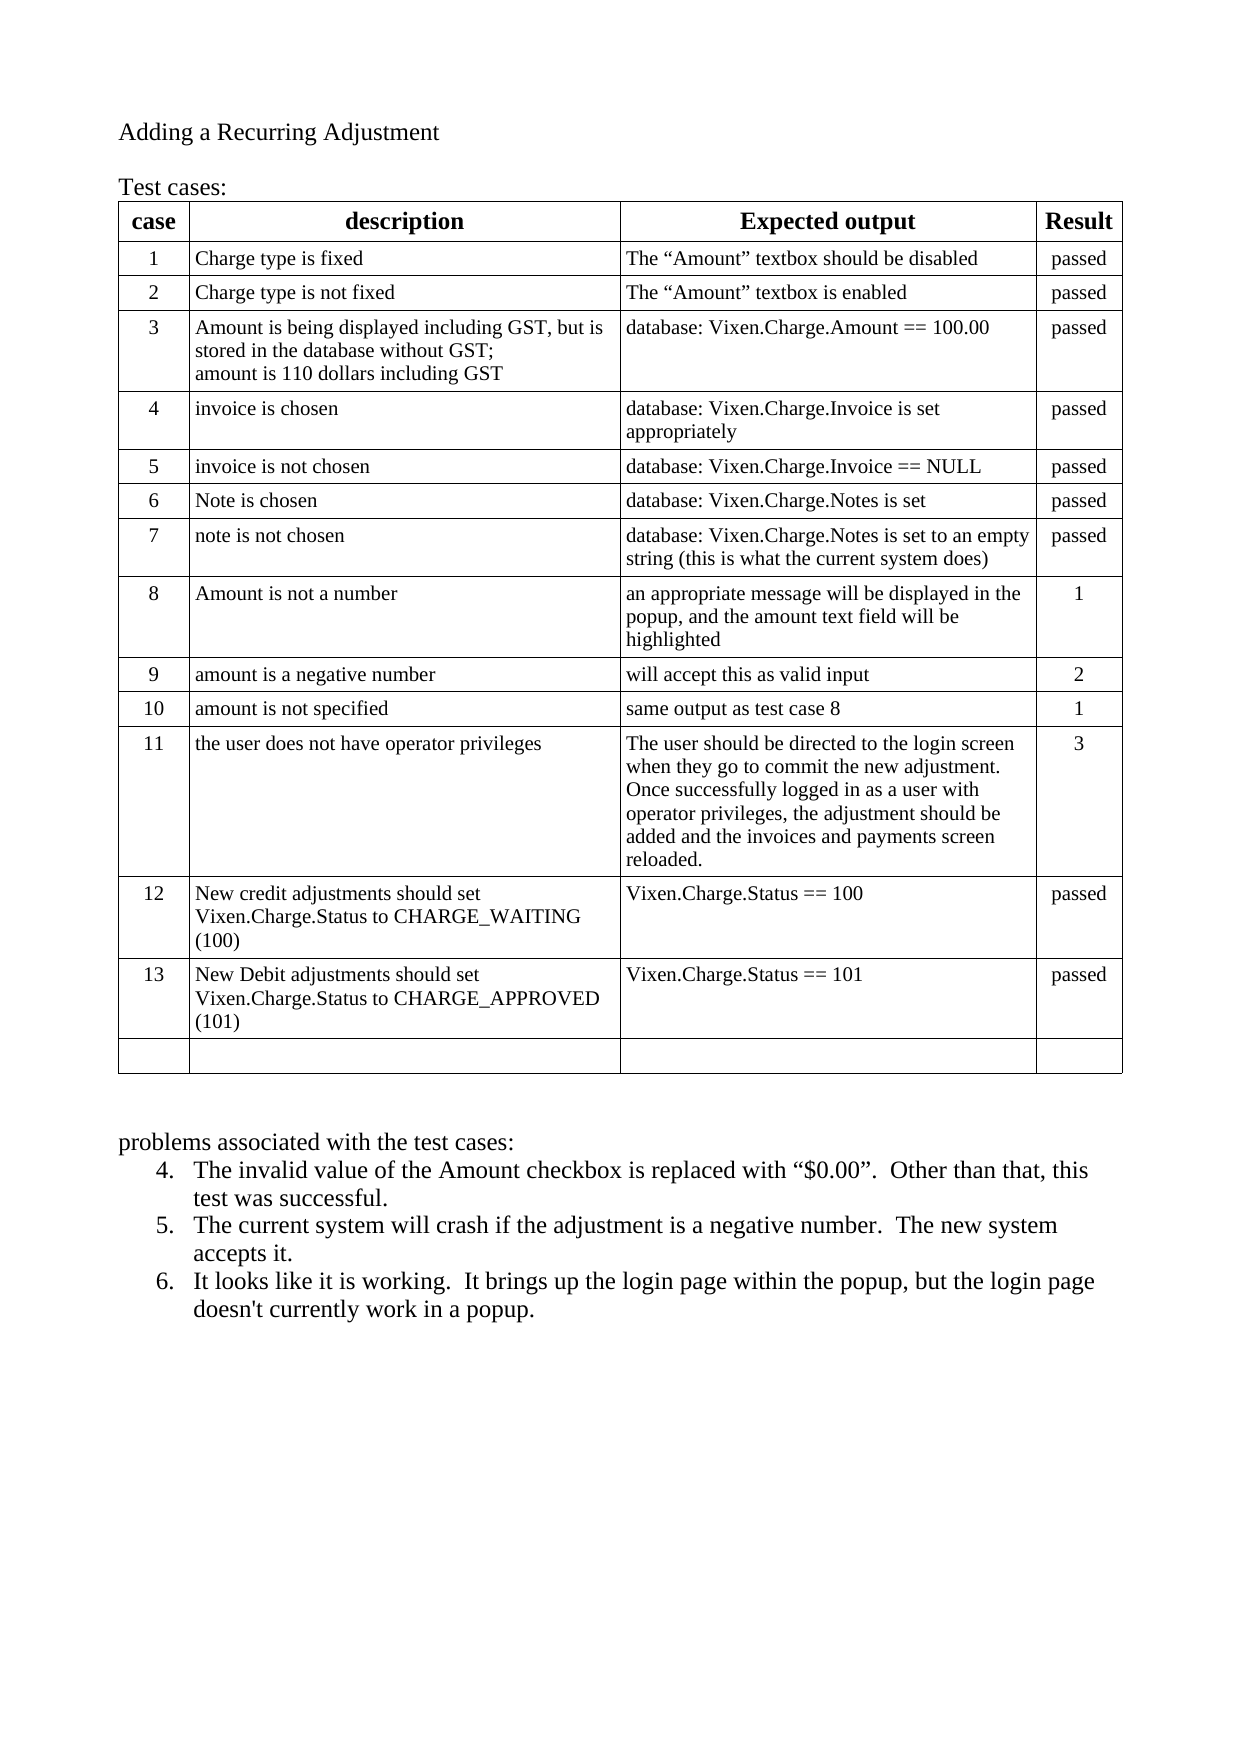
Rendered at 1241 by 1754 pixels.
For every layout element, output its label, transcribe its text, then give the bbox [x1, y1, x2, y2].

table_cell Amount is being displayed including GST, but is stored in the database without GST; amount is 110 dollars including GST [190, 311, 620, 391]
table_cell the user does not have operator privileges [190, 727, 620, 876]
table_cell invoice is chosen [190, 392, 620, 449]
list The current system will crash if the adjustment is a negative number. The new system accepts it. [156, 1212, 1122, 1267]
table_cell Charge type is not fixed [190, 276, 620, 310]
table_cell [190, 1039, 620, 1073]
table_cell Vixen.Charge.Status == 100 [621, 877, 1036, 957]
table_cell 8 [119, 577, 189, 657]
table_cell passed [1037, 276, 1122, 310]
table_cell 5 [119, 450, 189, 483]
table_cell passed [1037, 450, 1122, 483]
table_header case [119, 202, 189, 241]
table_cell Charge type is fixed [190, 242, 620, 275]
table_cell note is not chosen [190, 519, 620, 576]
table_cell The user should be directed to the login screen when they go to commit the new adjustment. Once successfully logged in as a user with operator privileges, the adjustment should be added and the invoices and payments screen reloaded. [621, 727, 1036, 876]
table_cell passed [1037, 959, 1122, 1038]
table_cell passed [1037, 519, 1122, 576]
list It looks like it is working. It brings up the login page within the popup, but the login page doesn't currently work in a popup. [156, 1267, 1122, 1322]
text problems associated with the test cases: [118, 1128, 1122, 1156]
table_cell Vixen.Charge.Status == 101 [621, 959, 1036, 1038]
table_cell database: Vixen.Charge.Notes is set to an empty string (this is what the current system does) [621, 519, 1036, 576]
table_cell passed [1037, 311, 1122, 391]
table_cell New Debit adjustments should set Vixen.Charge.Status to CHARGE_APPROVED (101) [190, 959, 620, 1038]
table_cell 6 [119, 484, 189, 518]
table_cell 1 [119, 242, 189, 275]
table_cell amount is a negative number [190, 658, 620, 691]
table_cell 1 [1037, 577, 1122, 657]
table_cell 2 [119, 276, 189, 310]
table_cell database: Vixen.Charge.Amount == 100.00 [621, 311, 1036, 391]
table_cell passed [1037, 484, 1122, 518]
table_cell 1 [1037, 692, 1122, 726]
table_cell Amount is not a number [190, 577, 620, 657]
table_cell 3 [119, 311, 189, 391]
table_cell 10 [119, 692, 189, 726]
table_header Result [1037, 202, 1122, 241]
table_cell The “Amount” textbox is enabled [621, 276, 1036, 310]
table_cell passed [1037, 877, 1122, 957]
table_cell invoice is not chosen [190, 450, 620, 483]
table_cell Note is chosen [190, 484, 620, 518]
table_cell New credit adjustments should set Vixen.Charge.Status to CHARGE_WAITING (100) [190, 877, 620, 957]
table_header Expected output [621, 202, 1036, 241]
table_cell amount is not specified [190, 692, 620, 726]
table_cell passed [1037, 392, 1122, 449]
table_cell passed [1037, 242, 1122, 275]
table_cell will accept this as valid input [621, 658, 1036, 691]
table_cell 13 [119, 959, 189, 1038]
table_cell 7 [119, 519, 189, 576]
table_cell 12 [119, 877, 189, 957]
table_cell 11 [119, 727, 189, 876]
table_cell 9 [119, 658, 189, 691]
text Adding a Recurring Adjustment [118, 118, 1122, 146]
table_cell same output as test case 8 [621, 692, 1036, 726]
table_cell 3 [1037, 727, 1122, 876]
table_cell an appropriate message will be displayed in the popup, and the amount text field will be highlighted [621, 577, 1036, 657]
table_cell 2 [1037, 658, 1122, 691]
list The invalid value of the Amount checkbox is replaced with “$0.00”. Other than that, this test was successful. [156, 1156, 1122, 1212]
table_cell The “Amount” textbox should be disabled [621, 242, 1036, 275]
text Test cases: [118, 173, 1122, 201]
table_cell database: Vixen.Charge.Notes is set [621, 484, 1036, 518]
table_cell [621, 1039, 1036, 1073]
table_cell [119, 1039, 189, 1073]
table_cell database: Vixen.Charge.Invoice == NULL [621, 450, 1036, 483]
table_cell 4 [119, 392, 189, 449]
table_cell database: Vixen.Charge.Invoice is set appropriately [621, 392, 1036, 449]
table_header description [190, 202, 620, 241]
table_cell [1037, 1039, 1122, 1073]
